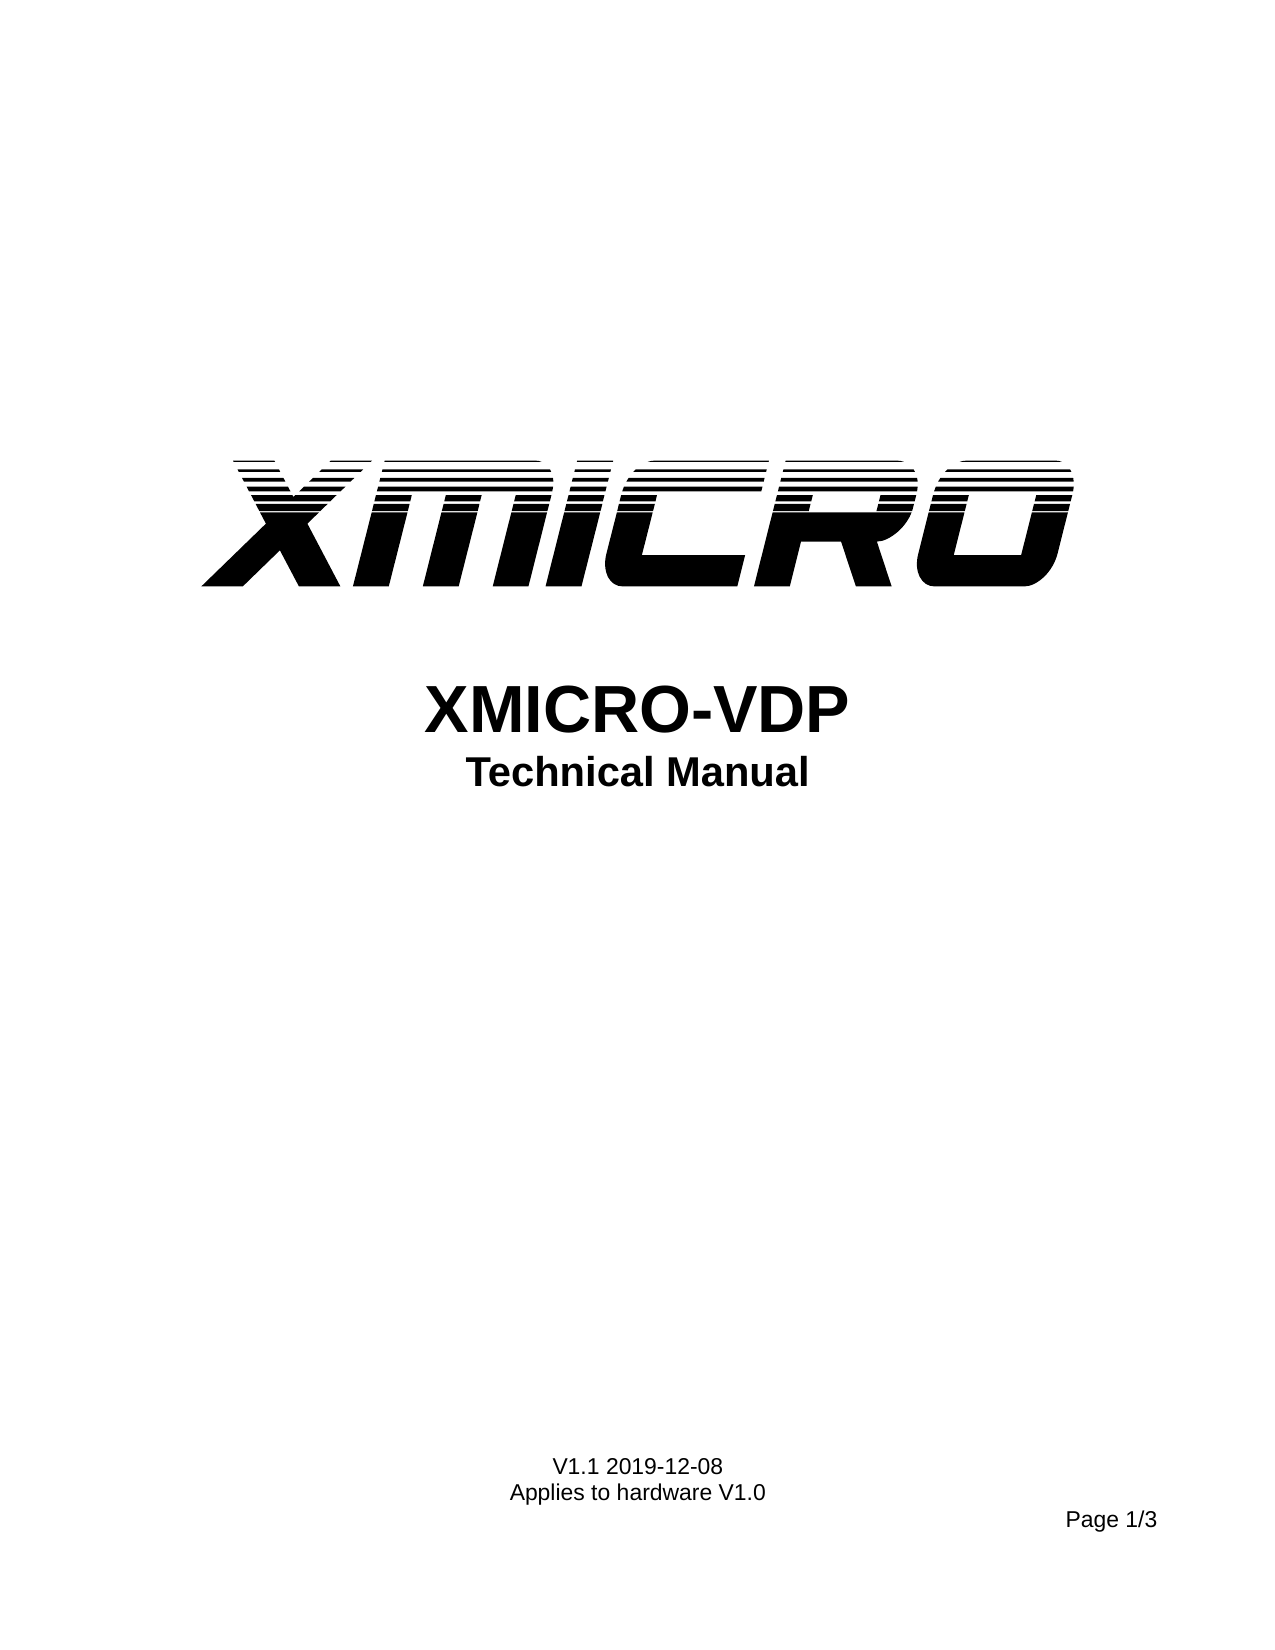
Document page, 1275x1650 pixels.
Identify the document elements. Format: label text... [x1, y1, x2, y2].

text Technical Manual [118, 747, 1157, 795]
text XMICRO-VDP [118, 670, 1157, 747]
